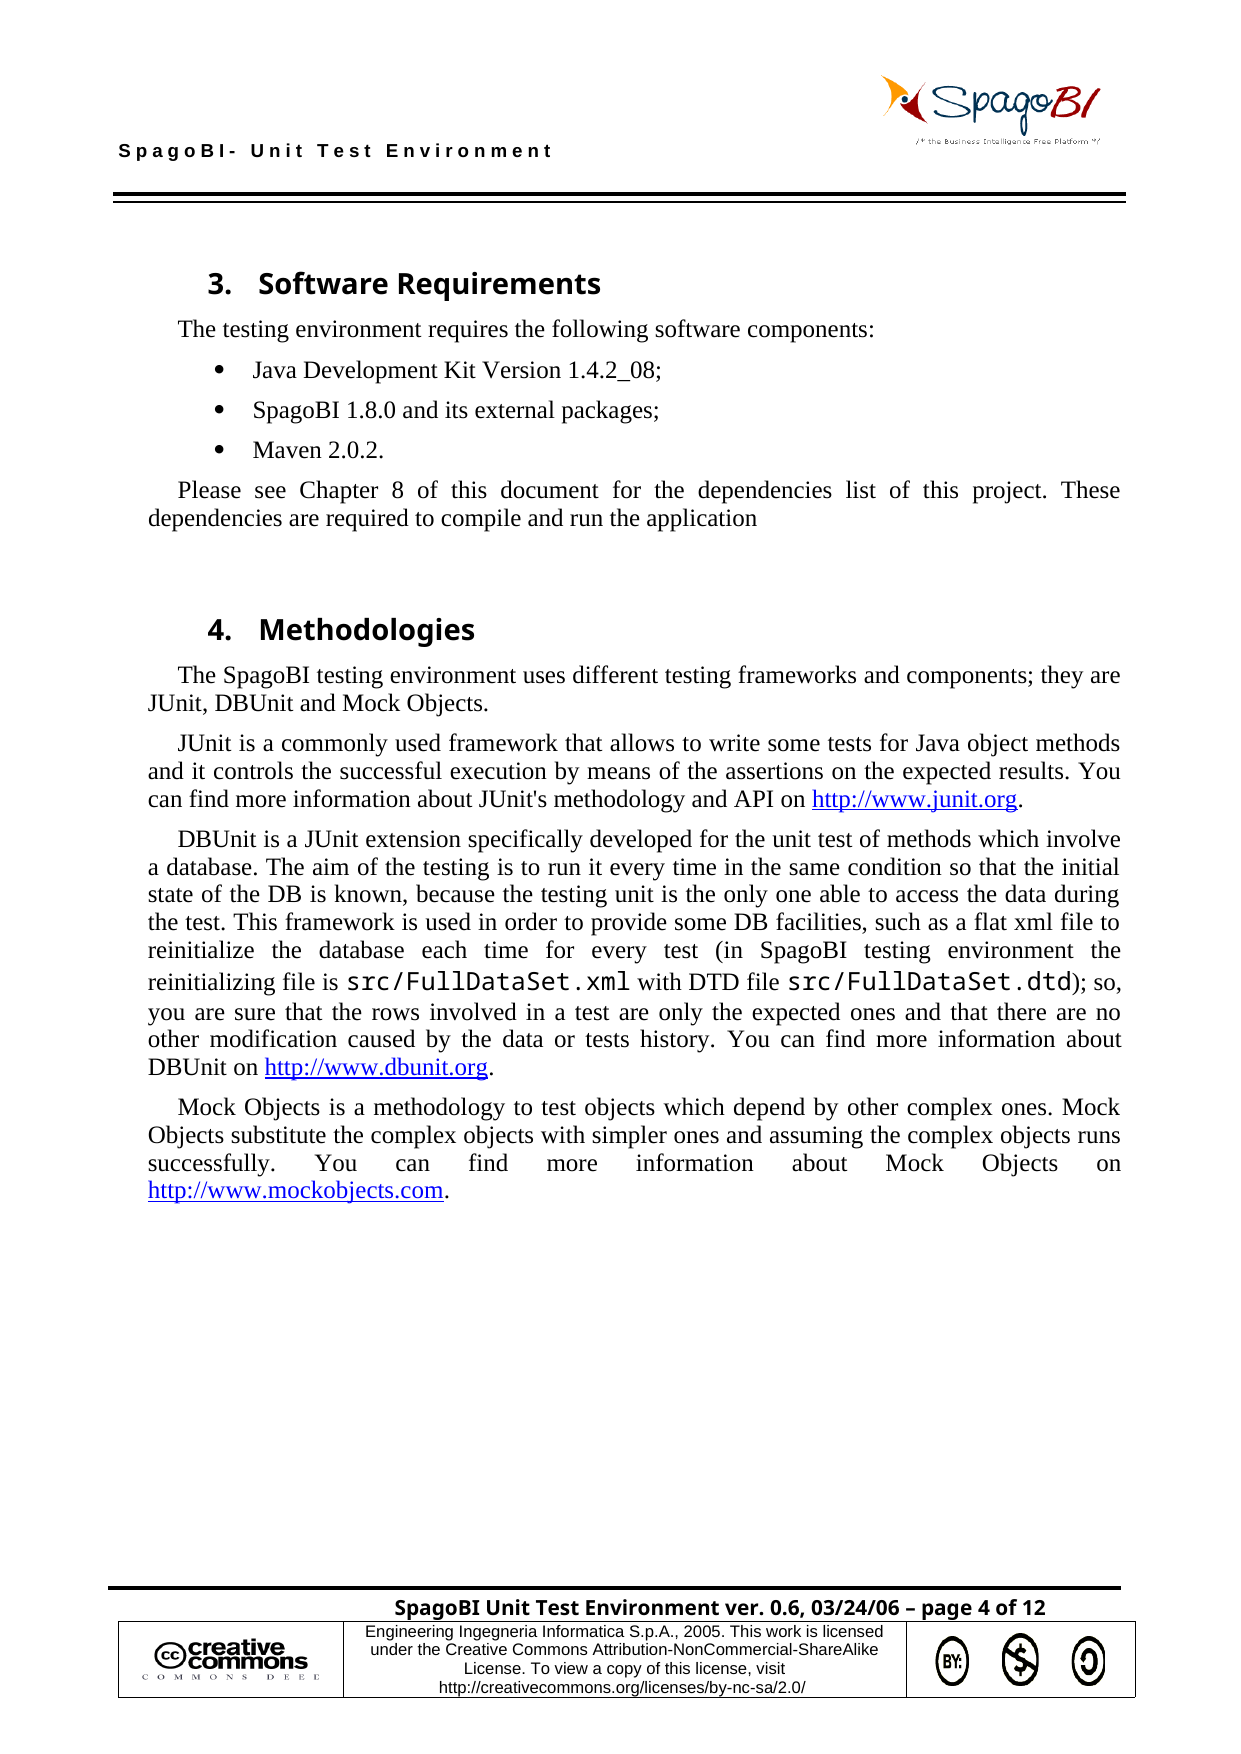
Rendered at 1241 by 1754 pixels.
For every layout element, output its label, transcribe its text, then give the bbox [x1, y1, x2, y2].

text Please see Chapter 8 of this document for the dependencies list of this project. These dependencies are required to compile and run the application [148, 476, 1122, 532]
list SpagoBI 1.8.0 and its external packages; [215, 396, 1122, 424]
text DBUnit is a JUnit extension specifically developed for the unit test of methods which involve a database. The aim of the testing is to run it every time in the same condition so that the initial state of the DB is known, because the testing unit is the only one able to access the data during the test. This framework is used in order to provide some DB facilities, such as a flat xml file to reinitialize the database each time for every test (in SpagoBI testing environment the reinitializing file is src/FullDataSet.xml with DTD file src/FullDataSet.dtd); so, you are sure that the rows involved in a test are only the expected ones and that there are no other modification caused by the data or tests history. You can find more information about DBUnit on http://www.dbunit.org. [148, 825, 1122, 1081]
text The testing environment requires the following software components: [148, 316, 1122, 343]
picture [935, 1636, 969, 1686]
subtitle Methodologies [207, 609, 1122, 649]
subtitle Software Requirements [207, 263, 1122, 303]
picture [142, 1638, 319, 1680]
list Maven 2.0.2. [215, 436, 1122, 464]
text JUnit is a commonly used framework that allows to write some tests for Java object methods and it controls the successful execution by means of the assertions on the expected results. You can find more information about JUnit's methodology and API on http://www.junit.org. [148, 729, 1122, 813]
picture [1071, 1636, 1105, 1686]
text Mock Objects is a methodology to test objects which depend by other complex ones. Mock Objects substitute the complex objects with simpler ones and assuming the complex objects runs successfully. You can find more information about Mock Objects on http://www.mockobjects.com. [148, 1093, 1122, 1204]
text The SpagoBI testing environment uses different testing frameworks and components; they are JUnit, DBUnit and Mock Objects. [148, 662, 1122, 717]
picture [869, 68, 1114, 149]
list Java Development Kit Version 1.4.2_08; [215, 356, 1122, 383]
picture [1002, 1633, 1039, 1686]
